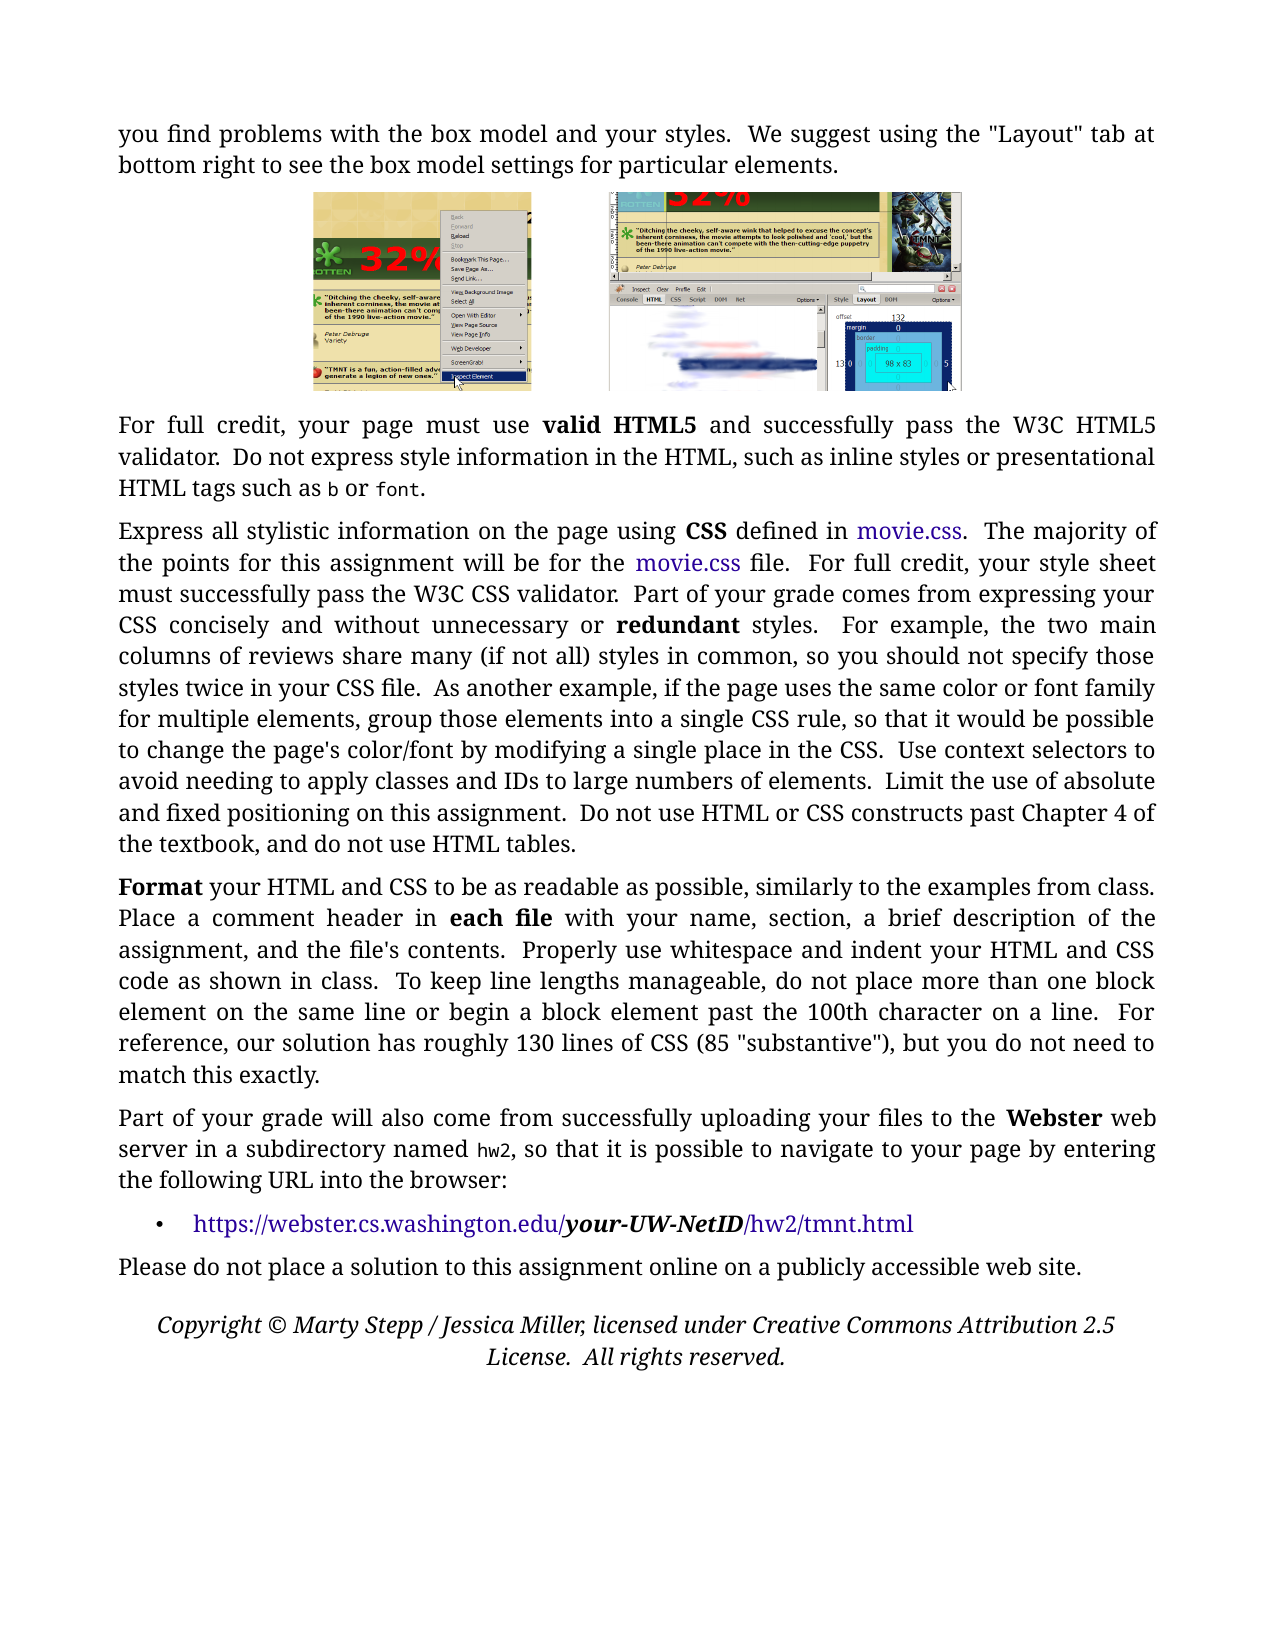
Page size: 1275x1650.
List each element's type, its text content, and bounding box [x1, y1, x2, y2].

text you find problems with the box model and your styles. We suggest using the "Layout" tab at bottom right to see the box model settings for particular elements. [118, 118, 1157, 181]
text Copyright © Marty Stepp / Jessica Miller, licensed under Creative Commons Attribution 2.5 License. All rights reserved. [118, 1309, 1157, 1372]
text Please do not place a solution to this assignment online on a publicly accessible web site. [118, 1251, 1157, 1282]
picture [608, 192, 962, 391]
text Part of your grade will also come from successfully uploading your files to the Webster web server in a subdirectory named hw2, so that it is possible to navigate to your page by entering the following URL into the browser: [118, 1102, 1157, 1196]
list https://webster.cs.washington.edu/your-UW-NetID/hw2/tmnt.html [156, 1208, 1157, 1239]
text For full credit, your page must use valid HTML5 and successfully pass the W3C HTML5 validator. Do not express style information in the HTML, such as inline styles or presentational HTML tags such as b or font. [118, 409, 1157, 503]
text Express all stylistic information on the page using CSS defined in movie.css. The majority of the points for this assignment will be for the movie.css file. For full credit, your style sheet must successfully pass the W3C CSS validator. Part of your grade comes from expressing your CSS concisely and without unnecessary or redundant styles. For example, the two main columns of reviews share many (if not all) styles in common, so you should not specify those styles twice in your CSS file. As another example, if the page uses the same color or font family for multiple elements, group those elements into a single CSS rule, so that it would be possible to change the page's color/font by modifying a single place in the CSS. Use context selectors to avoid needing to apply classes and IDs to large numbers of elements. Limit the use of absolute and fixed positioning on this assignment. Do not use HTML or CSS constructs past Chapter 4 of the textbook, and do not use HTML tables. [118, 515, 1157, 859]
picture [313, 192, 532, 391]
text Format your HTML and CSS to be as readable as possible, similarly to the examples from class. Place a comment header in each file with your name, section, a brief description of the assignment, and the file's contents. Properly use whitespace and indent your HTML and CSS code as shown in class. To keep line lengths manageable, do not place more than one block element on the same line or begin a block element past the 100th character on a line. For reference, our solution has roughly 130 lines of CSS (85 "substantive"), but you do not need to match this exactly. [118, 871, 1157, 1090]
